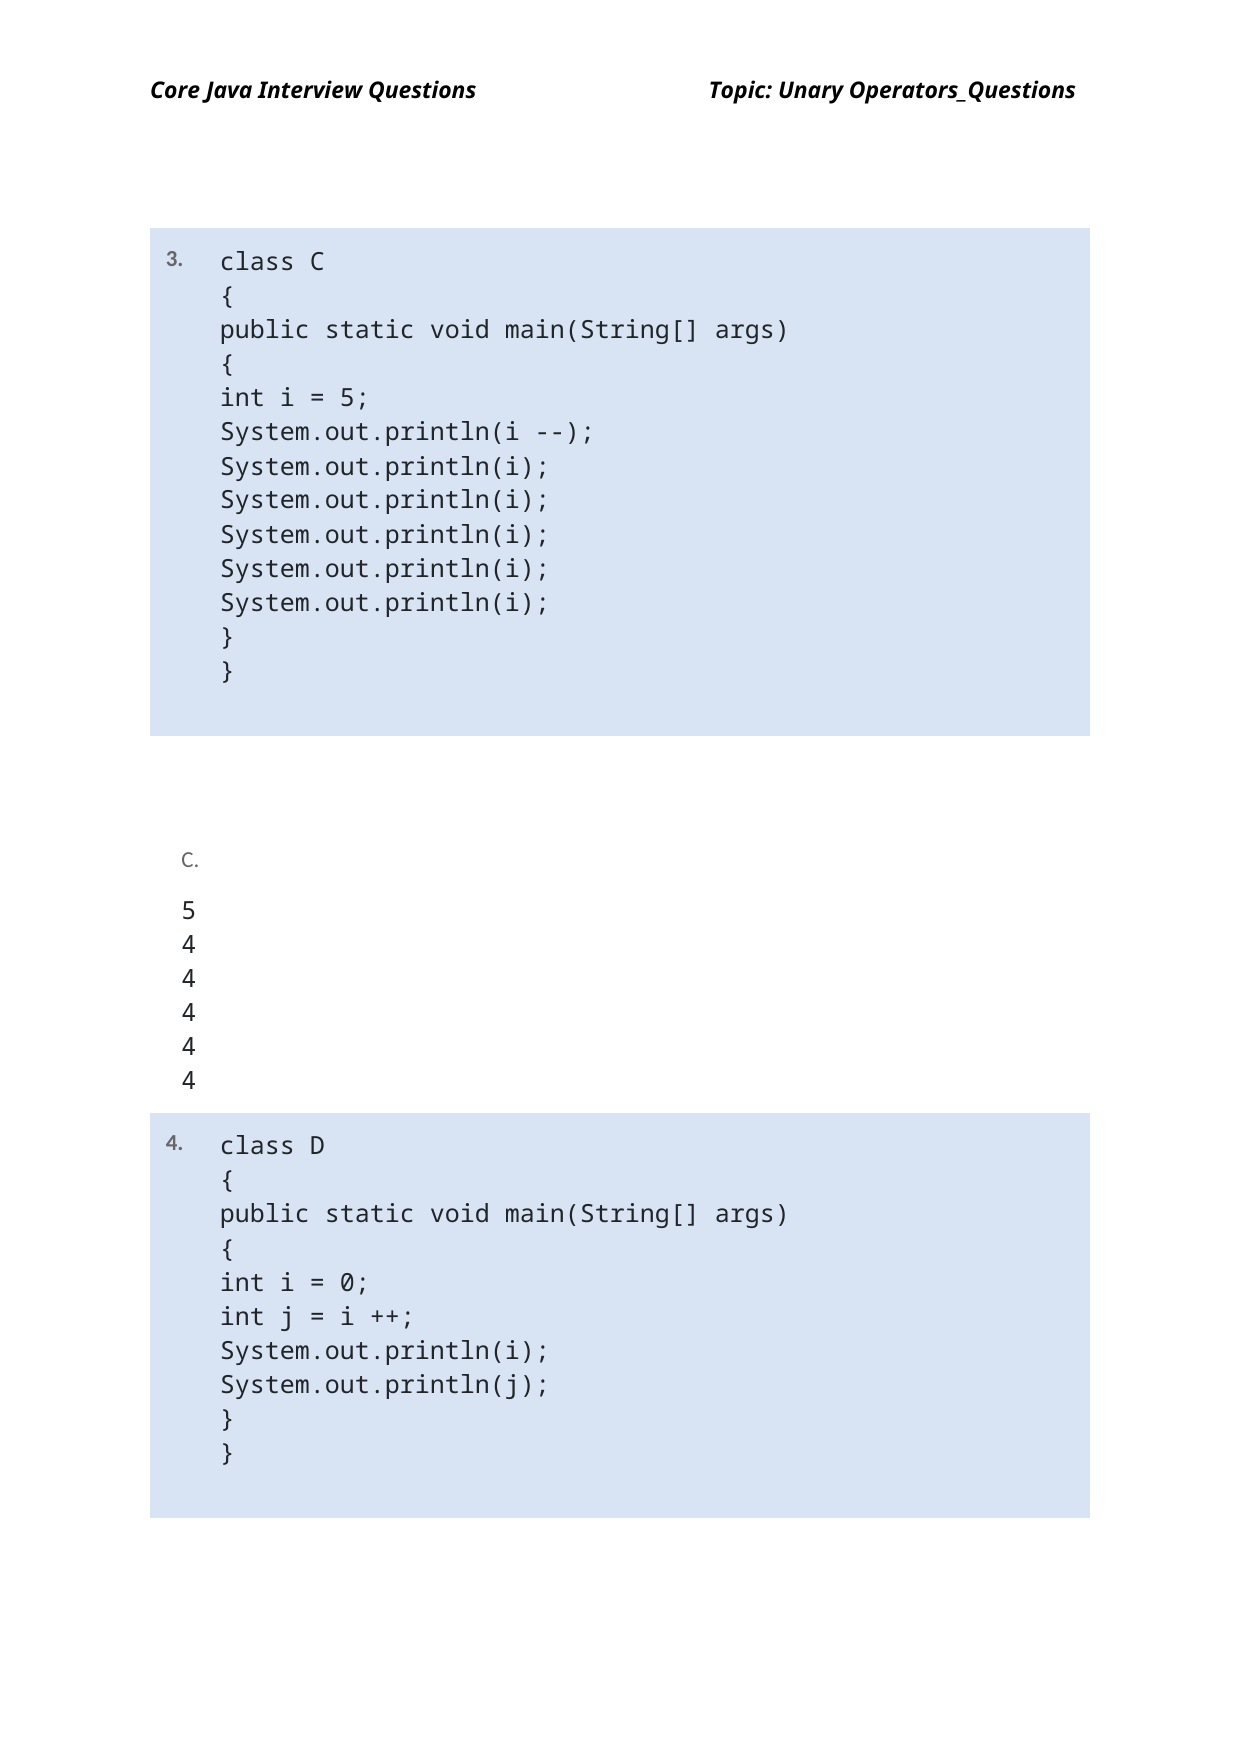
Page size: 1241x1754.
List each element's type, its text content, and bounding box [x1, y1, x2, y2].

table_header [181, 752, 242, 799]
table_header 3. [150, 228, 204, 736]
table_cell [150, 150, 1090, 228]
table_cell class D { public static void main(String[] args) { int i = 0; int j = i ++; System.out.println(i); System.out.println(j); } } [204, 1113, 1090, 1518]
table_header C. 5 4 4 4 4 4 [181, 845, 241, 1097]
table_cell [150, 1518, 1090, 1596]
table_header [181, 1534, 242, 1581]
table_cell [150, 736, 1090, 1112]
table_header [181, 166, 241, 212]
table_header class C { public static void main(String[] args) { int i = 5; System.out.println(i --); System.out.println(i); System.out.println(i); System.out.println(i); System.out.println(i); System.out.println(i); } } [204, 228, 1090, 736]
table_cell 4. [150, 1113, 204, 1518]
table_header [181, 799, 242, 845]
